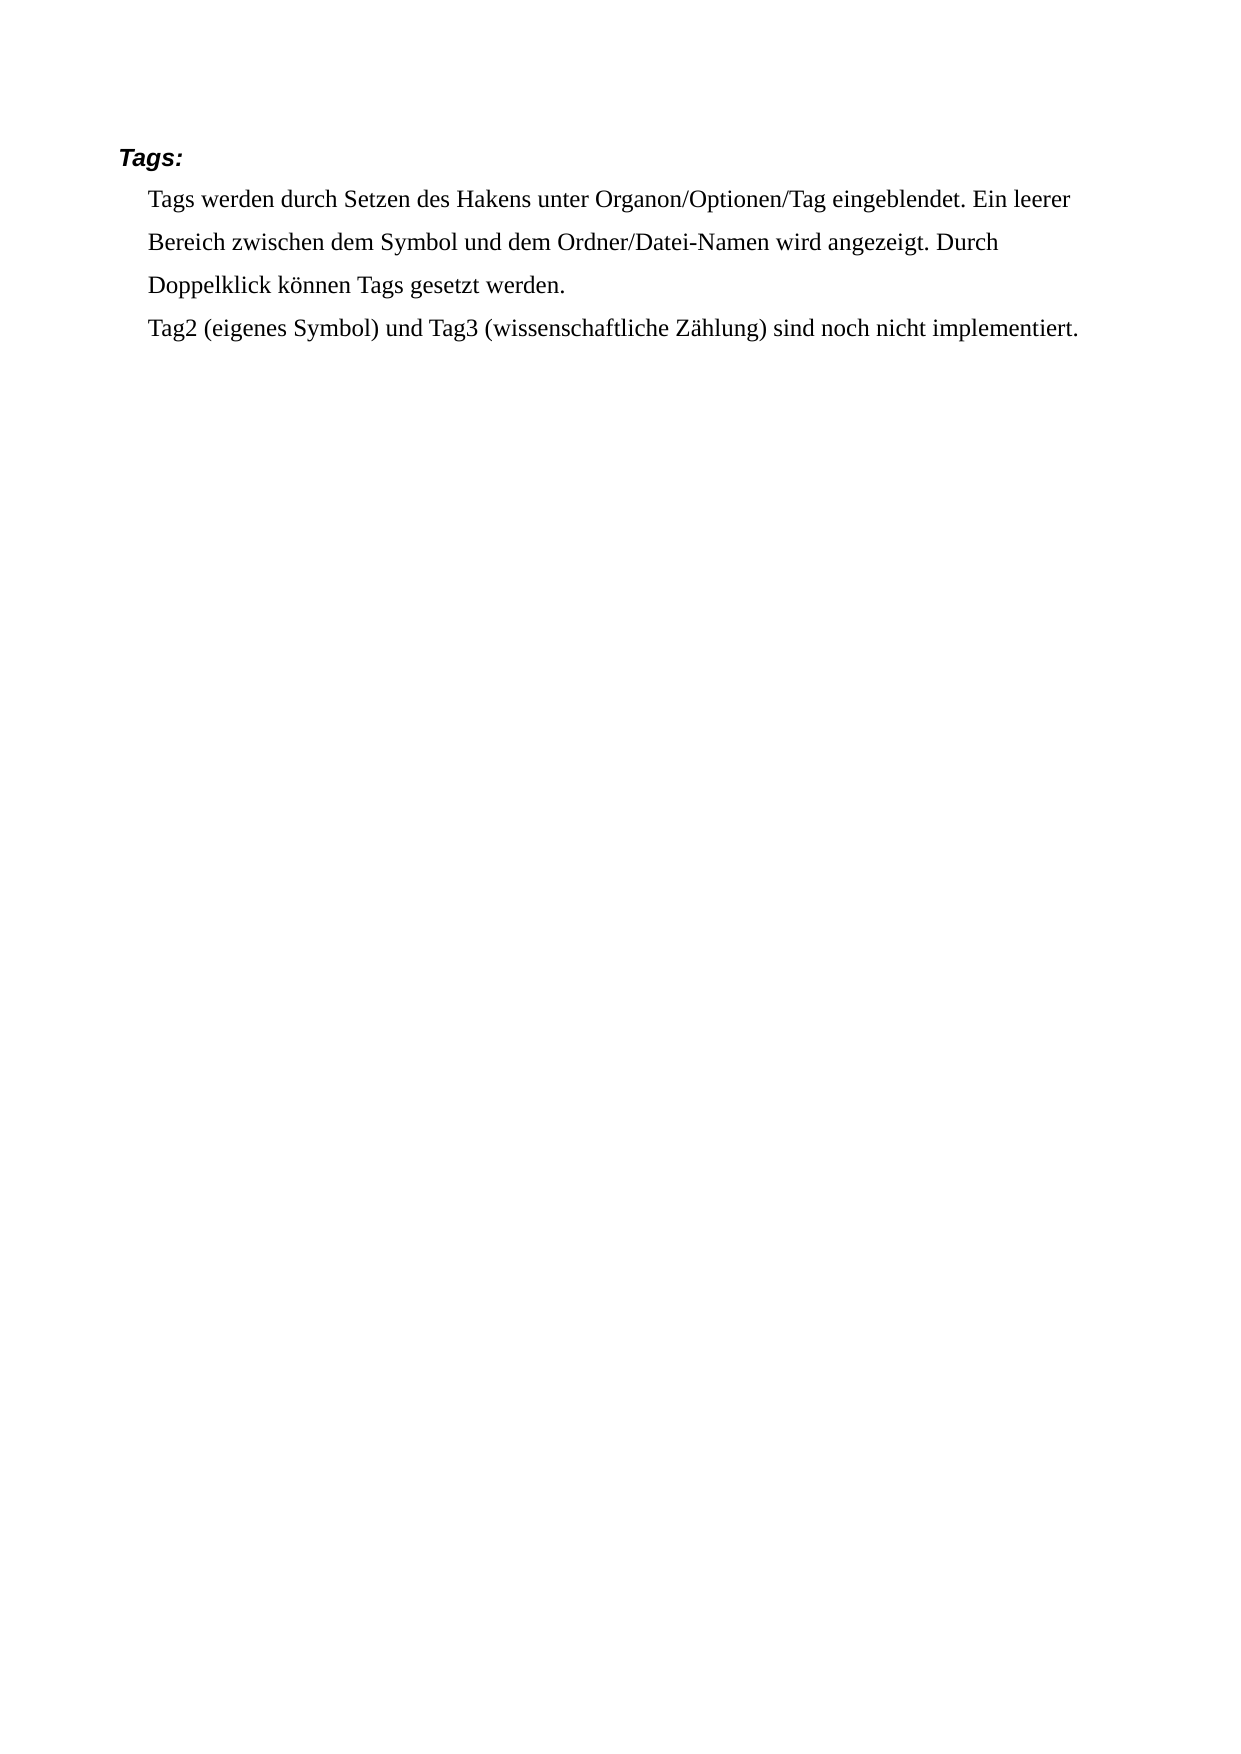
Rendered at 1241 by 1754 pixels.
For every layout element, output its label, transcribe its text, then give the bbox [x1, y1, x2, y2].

text Tag2 (eigenes Symbol) und Tag3 (wissenschaftliche Zählung) sind noch nicht implementiert. [148, 313, 1122, 342]
text Tags werden durch Setzen des Hakens unter Organon/Optionen/Tag eingeblendet. Ein leerer Bereich zwischen dem Symbol und dem Ordner/Datei-Namen wird angezeigt. Durch Doppelklick können Tags gesetzt werden. [148, 184, 1122, 299]
subtitle Tags: [118, 143, 1122, 172]
